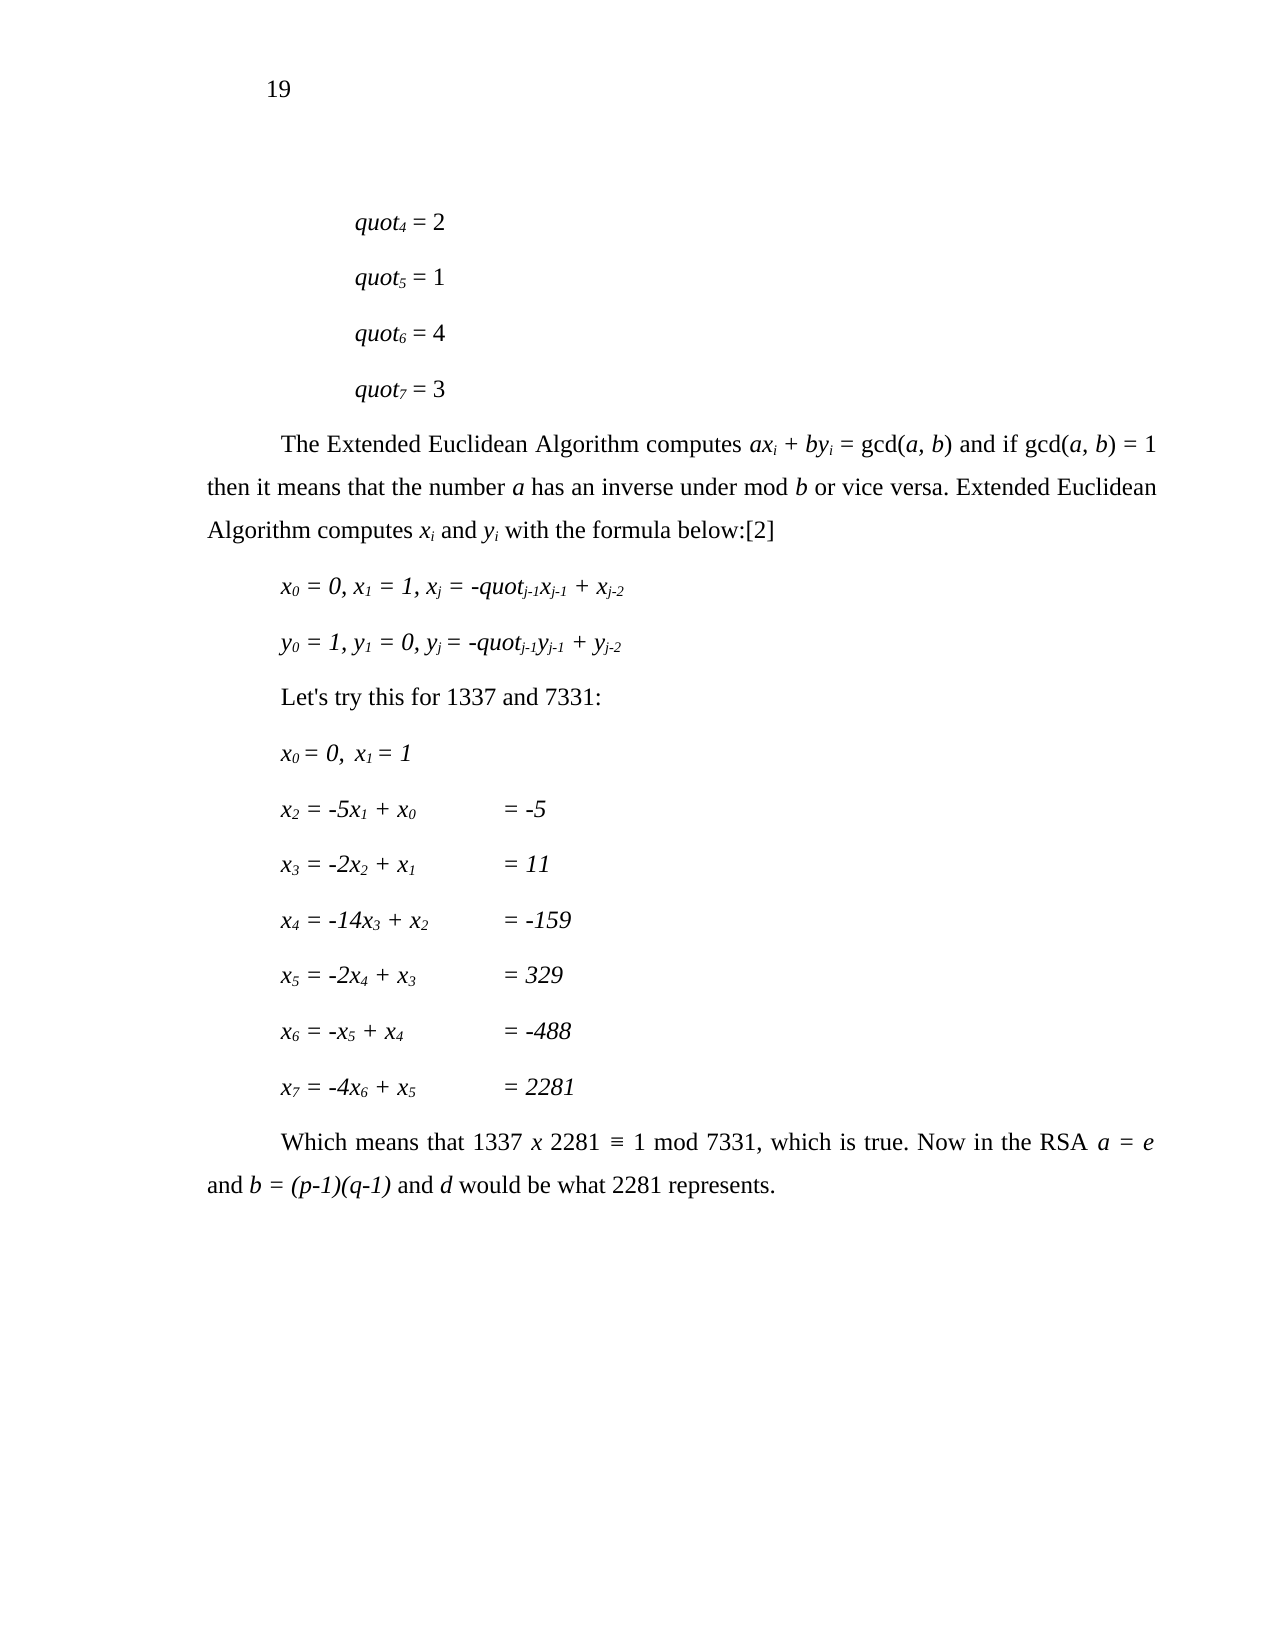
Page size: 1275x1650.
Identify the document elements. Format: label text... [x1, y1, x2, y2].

text quot5 = 1 [207, 262, 1157, 291]
text The Extended Euclidean Algorithm computes axi + byi = gcd(a, b) and if gcd(a, b) = 1 then it means that the number a has an inverse under mod b or vice versa. Extended Euclidean Algorithm computes xi and yi with the formula below:[2] [207, 429, 1157, 544]
text y0 = 1, y1 = 0, yj = -quotj-1yj-1 + yj-2 [207, 627, 1157, 656]
text x0 = 0, x1 = 1, xj = -quotj-1xj-1 + xj-2 [207, 571, 1157, 600]
text x6 = -x5 + x4 = -488 [207, 1016, 1157, 1045]
text x0 = 0, x1 = 1 [207, 738, 1157, 767]
text quot4 = 2 [207, 207, 1157, 236]
text x4 = -14x3 + x2 = -159 [207, 905, 1157, 934]
text quot7 = 3 [207, 374, 1157, 402]
text x7 = -4x6 + x5 = 2281 [207, 1072, 1157, 1101]
text x3 = -2x2 + x1 = 11 [207, 849, 1157, 878]
text x2 = -5x1 + x0 = -5 [207, 794, 1157, 822]
text quot6 = 4 [207, 318, 1157, 347]
text x5 = -2x4 + x3 = 329 [207, 961, 1157, 989]
text Let's try this for 1337 and 7331: [207, 682, 1157, 711]
text Which means that 1337 x 2281 ≡ 1 mod 7331, which is true. Now in the RSA a = e and b = (p-1)(q-1) and d would be what 2281 represents. [207, 1127, 1157, 1199]
